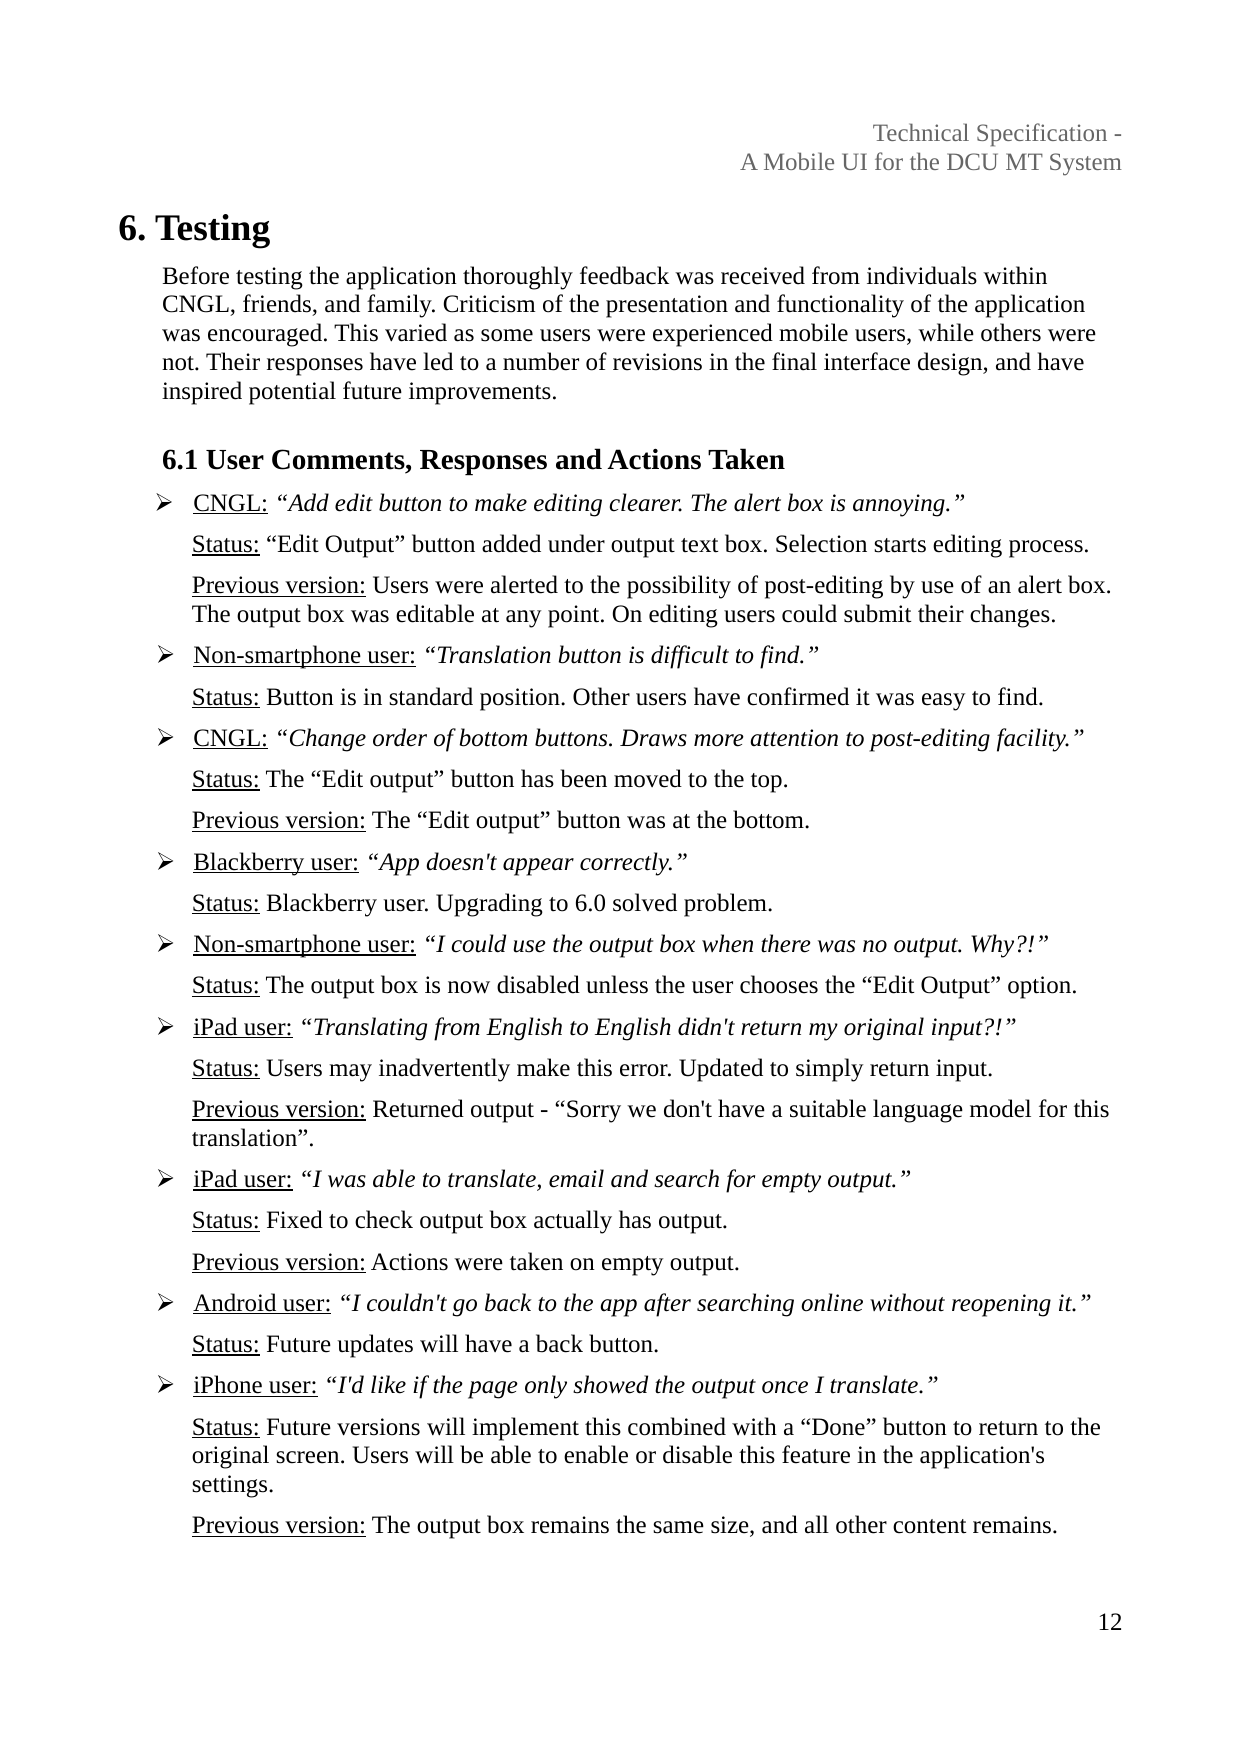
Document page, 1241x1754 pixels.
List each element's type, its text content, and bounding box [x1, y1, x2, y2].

text Previous version: The output box remains the same size, and all other content remains. [192, 1511, 1122, 1539]
text Status: The output box is now disabled unless the user chooses the “Edit Output” option. [192, 971, 1122, 999]
text Status: Button is in standard position. Other users have confirmed it was easy to find. [192, 682, 1122, 711]
list Non-smartphone user: “I could use the output box when there was no output. Why?!” [156, 929, 1122, 958]
text Status: Users may inadvertently make this error. Updated to simply return input. [192, 1053, 1122, 1082]
list iPad user: “I was able to translate, email and search for empty output.” [156, 1164, 1122, 1193]
text Status: Fixed to check output box actually has output. [192, 1206, 1122, 1234]
text Previous version: Users were alerted to the possibility of post-editing by use of an alert box. The output box was editable at any point. On editing users could submit their changes. [192, 571, 1122, 628]
text Status: Future versions will implement this combined with a “Done” button to return to the original screen. Users will be able to enable or disable this feature in the application's settings. [192, 1412, 1122, 1498]
text Status: Future updates will have a back button. [192, 1329, 1122, 1358]
list Blackberry user: “App doesn't appear correctly.” [156, 847, 1122, 876]
list Android user: “I couldn't go back to the app after searching online without reopening it.” [156, 1288, 1122, 1317]
text Before testing the application thoroughly feedback was received from individuals within CNGL, friends, and family. Criticism of the presentation and functionality of the application was encouraged. This varied as some users were experienced mobile users, while others were not. Their responses have led to a number of revisions in the final interface design, and have inspired potential future improvements. [162, 261, 1122, 404]
list iPad user: “Translating from English to English didn't return my original input?!” [156, 1012, 1122, 1041]
text Status: The “Edit output” button has been moved to the top. [192, 764, 1122, 793]
text Previous version: Actions were taken on empty output. [192, 1247, 1122, 1276]
text Status: “Edit Output” button added under output text box. Selection starts editing process. [192, 529, 1122, 558]
list CNGL: “Change order of bottom buttons. Draws more attention to post-editing facility.” [156, 723, 1122, 752]
subtitle 6. Testing [118, 205, 1122, 248]
text Previous version: Returned output - “Sorry we don't have a suitable language model for this translation”. [192, 1094, 1122, 1152]
subtitle 6.1 User Comments, Responses and Actions Taken [162, 442, 1122, 476]
list CNGL: “Add edit button to make editing clearer. The alert box is annoying.” [154, 488, 1122, 517]
list iPhone user: “I'd like if the page only showed the output once I translate.” [156, 1371, 1122, 1399]
text Previous version: The “Edit output” button was at the bottom. [192, 806, 1122, 834]
list Non-smartphone user: “Translation button is difficult to find.” [156, 641, 1122, 669]
text Status: Blackberry user. Upgrading to 6.0 solved problem. [192, 888, 1122, 917]
